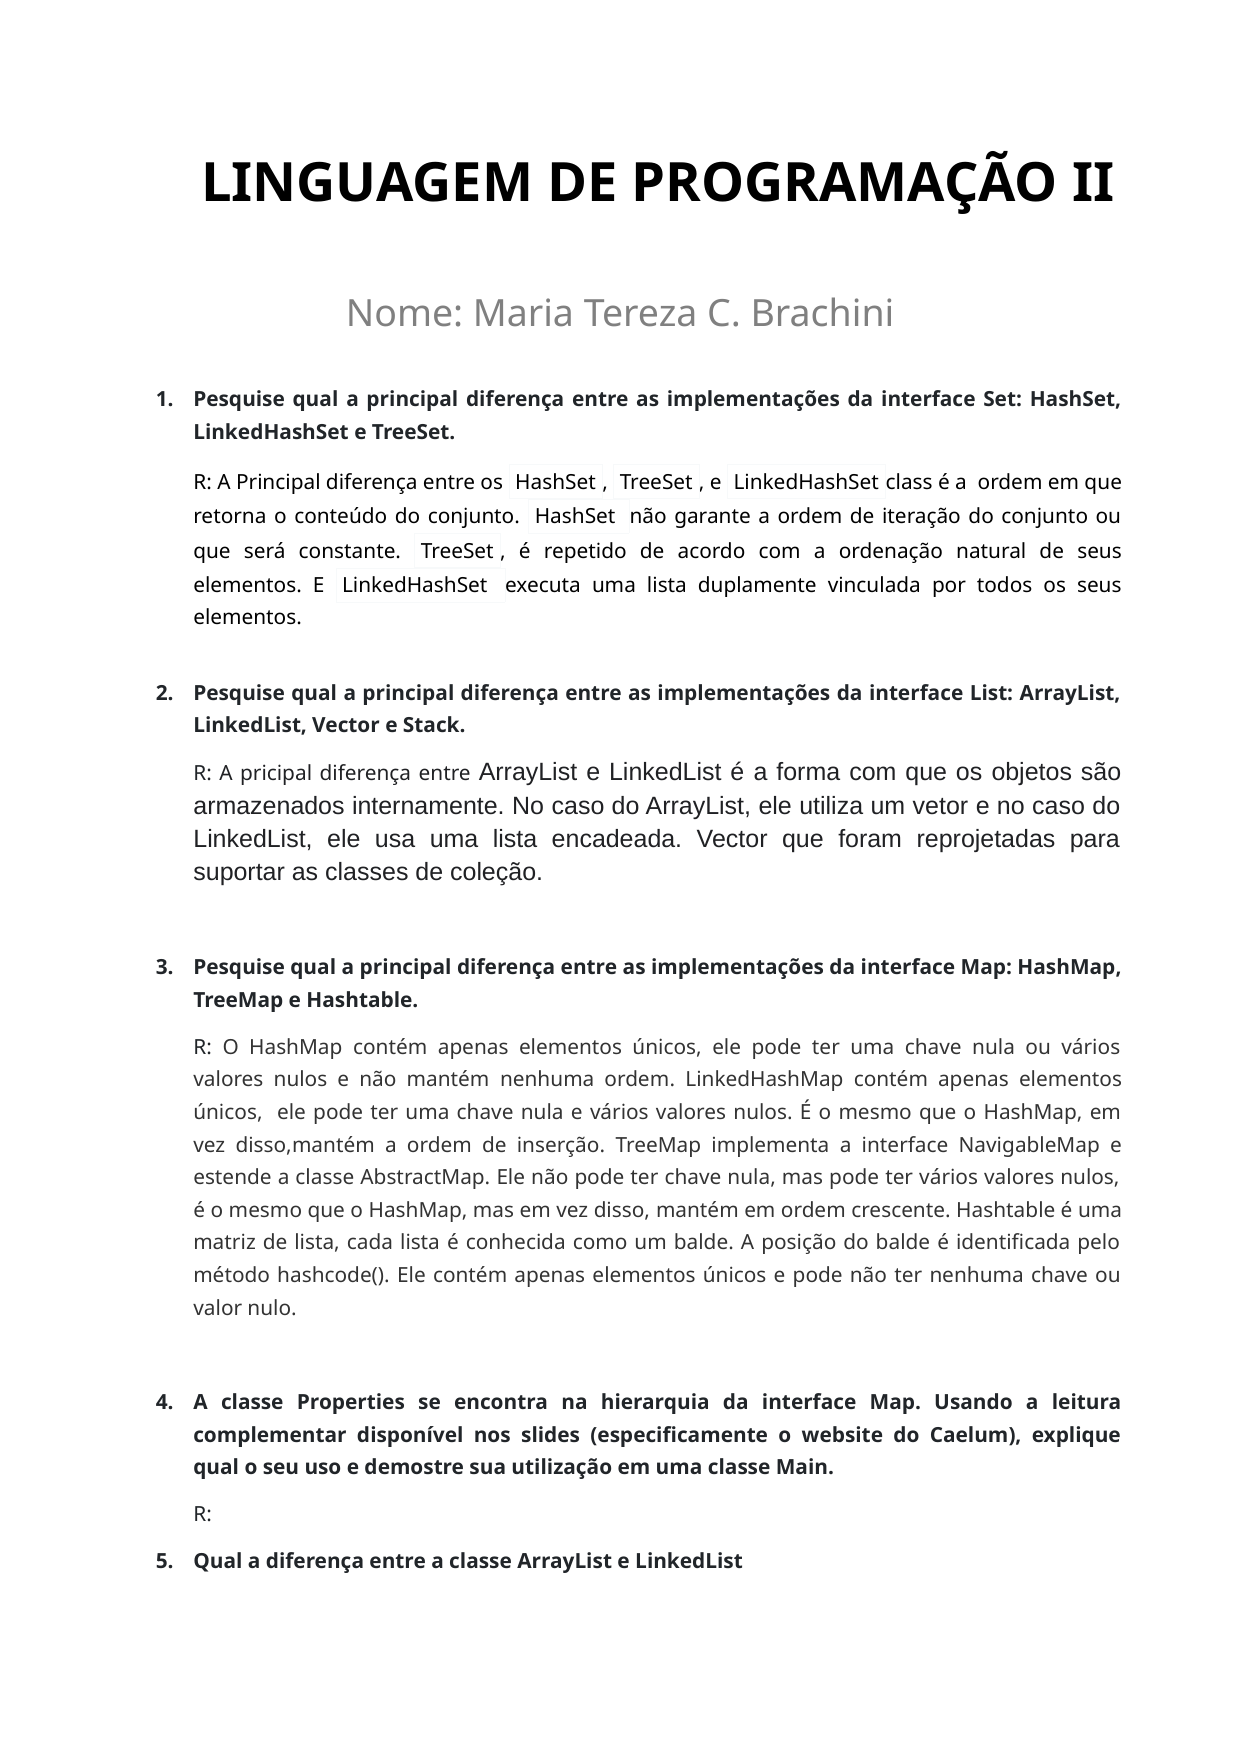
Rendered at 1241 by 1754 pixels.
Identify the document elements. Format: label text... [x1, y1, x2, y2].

list A classe Properties se encontra na hierarquia da interface Map. Usando a leitura complementar disponível nos slides (especificamente o website do Caelum), explique qual o seu uso e demostre sua utilização em uma classe Main. [156, 1387, 1122, 1481]
list R: [156, 1499, 1122, 1528]
list Pesquise qual a principal diferença entre as implementações da interface Map: HashMap, TreeMap e Hashtable. [156, 952, 1122, 1013]
list Pesquise qual a principal diferença entre as implementações da interface Set: HashSet, LinkedHashSet e TreeSet. [156, 384, 1122, 445]
list R: O HashMap contém apenas elementos únicos, ele pode ter uma chave nula ou vários valores nulos e não mantém nenhuma ordem. LinkedHashMap contém apenas elementos únicos, ele pode ter uma chave nula e vários valores nulos. É o mesmo que o HashMap, em vez disso,mantém a ordem de inserção. TreeMap implementa a interface NavigableMap e estende a classe AbstractMap. Ele não pode ter chave nula, mas pode ter vários valores nulos, é o mesmo que o HashMap, mas em vez disso, mantém em ordem crescente. Hashtable é uma matriz de lista, cada lista é conhecida como um balde. A posição do balde é identificada pelo método hashcode(). Ele contém apenas elementos únicos e pode não ter nenhuma chave ou valor nulo. [156, 1032, 1122, 1321]
subtitle Nome: Maria Tereza C. Brachini [118, 287, 1122, 338]
list Qual a diferença entre a classe ArrayList e LinkedList [156, 1547, 1122, 1575]
list R: A pricipal diferença entre ArrayList e LinkedList é a forma com que os objetos são armazenados internamente. No caso do ArrayList, ele utiliza um vetor e no caso do LinkedList, ele usa uma lista encadeada. Vector que foram reprojetadas para suportar as classes de coleção. [156, 757, 1122, 886]
list R: A Principal diferença entre os HashSet, TreeSet, e LinkedHashSetclass é a ordem em que retorna o conteúdo do conjunto. HashSet não garante a ordem de iteração do conjunto ou que será constante. TreeSet, é repetido de acordo com a ordenação natural de seus elementos. E LinkedHashSet executa uma lista duplamente vinculada por todos os seus elementos. [156, 464, 1122, 630]
title LINGUAGEM DE PROGRAMAÇÃO II [156, 143, 1122, 217]
list Pesquise qual a principal diferença entre as implementações da interface List: ArrayList, LinkedList, Vector e Stack. [156, 678, 1122, 739]
